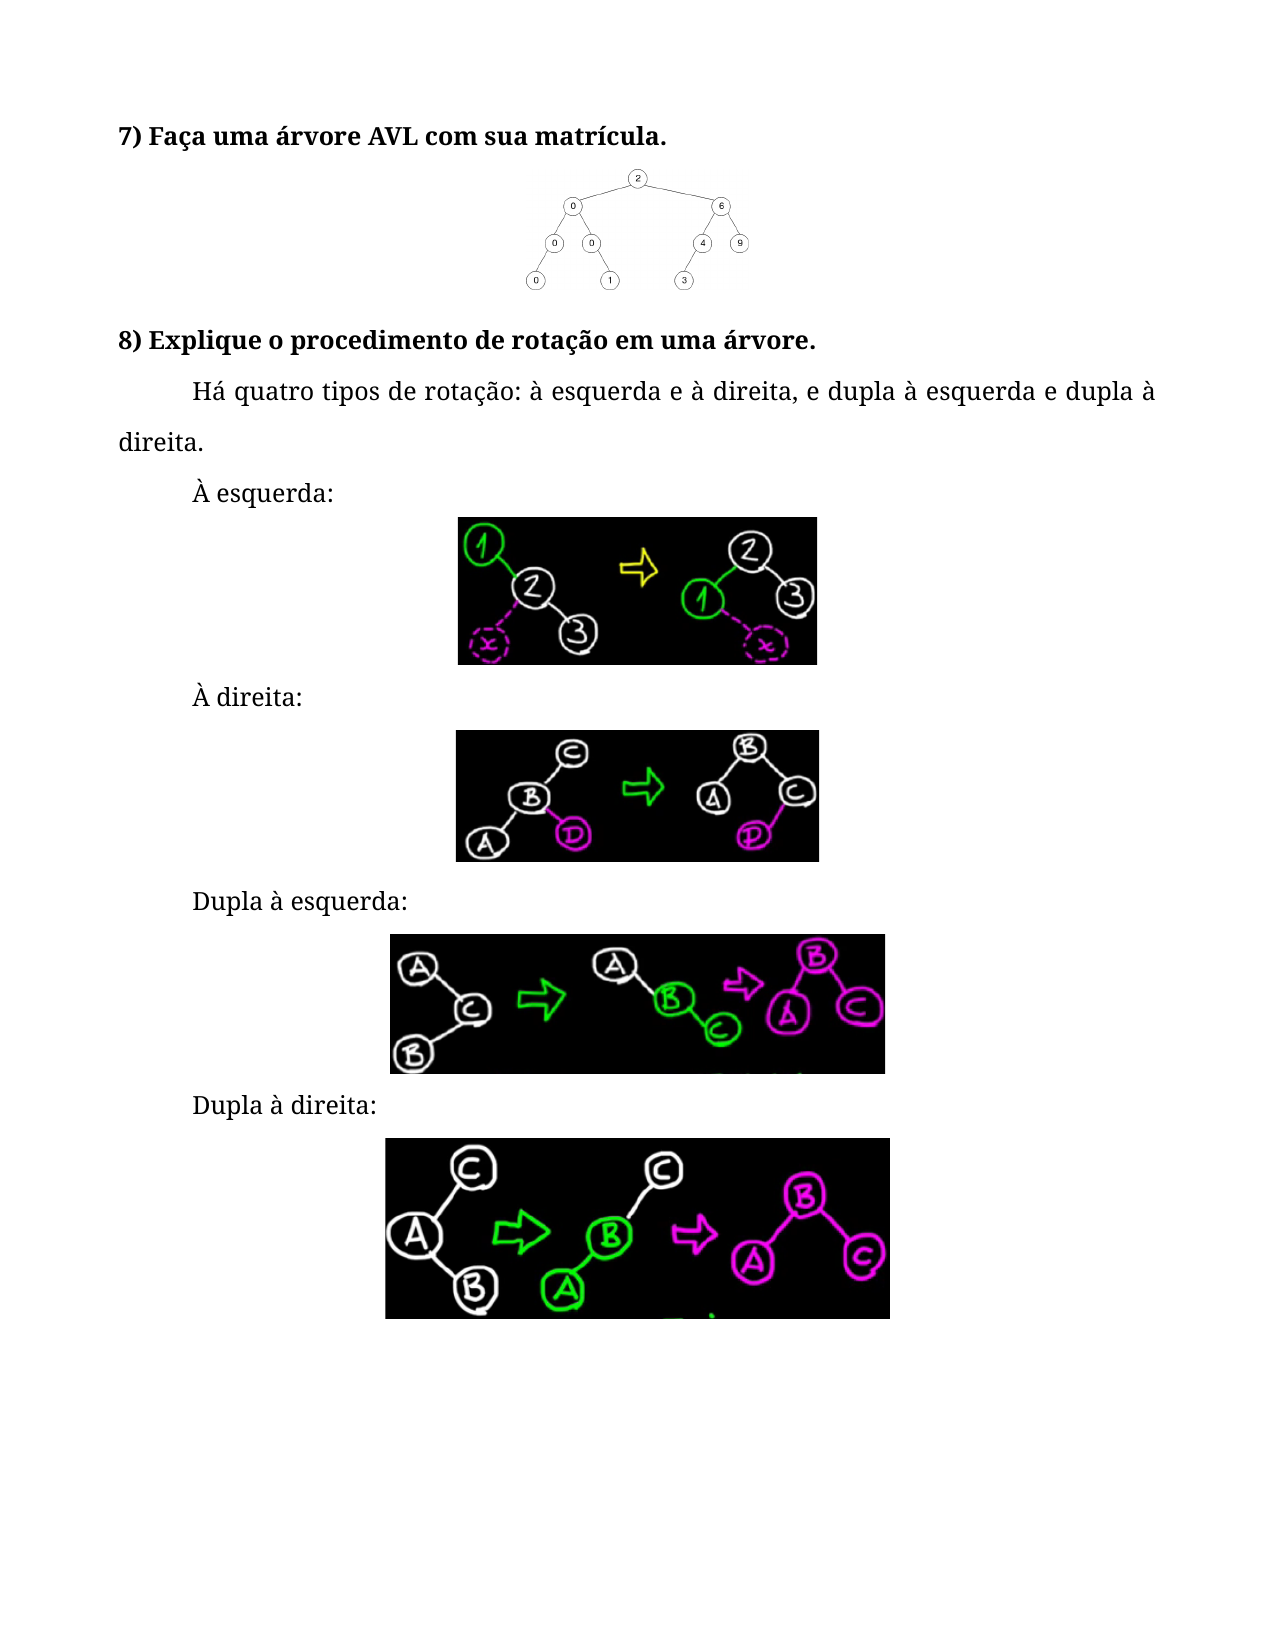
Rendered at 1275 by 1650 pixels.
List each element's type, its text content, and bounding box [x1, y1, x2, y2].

picture [385, 1138, 890, 1319]
text Há quatro tipos de rotação: à esquerda e à direita, e dupla à esquerda e dupla à direita. [118, 373, 1157, 458]
text Dupla à direita: [118, 1088, 1157, 1122]
picture [457, 517, 818, 665]
text À direita: [118, 679, 1157, 714]
picture [526, 169, 749, 290]
text 7) Faça uma árvore AVL com sua matrícula. [118, 118, 1157, 152]
picture [455, 730, 820, 862]
text 8) Explique o procedimento de rotação em uma árvore. [118, 322, 1157, 356]
text À esquerda: [118, 475, 1157, 509]
text Dupla à esquerda: [118, 884, 1157, 918]
picture [390, 934, 886, 1074]
